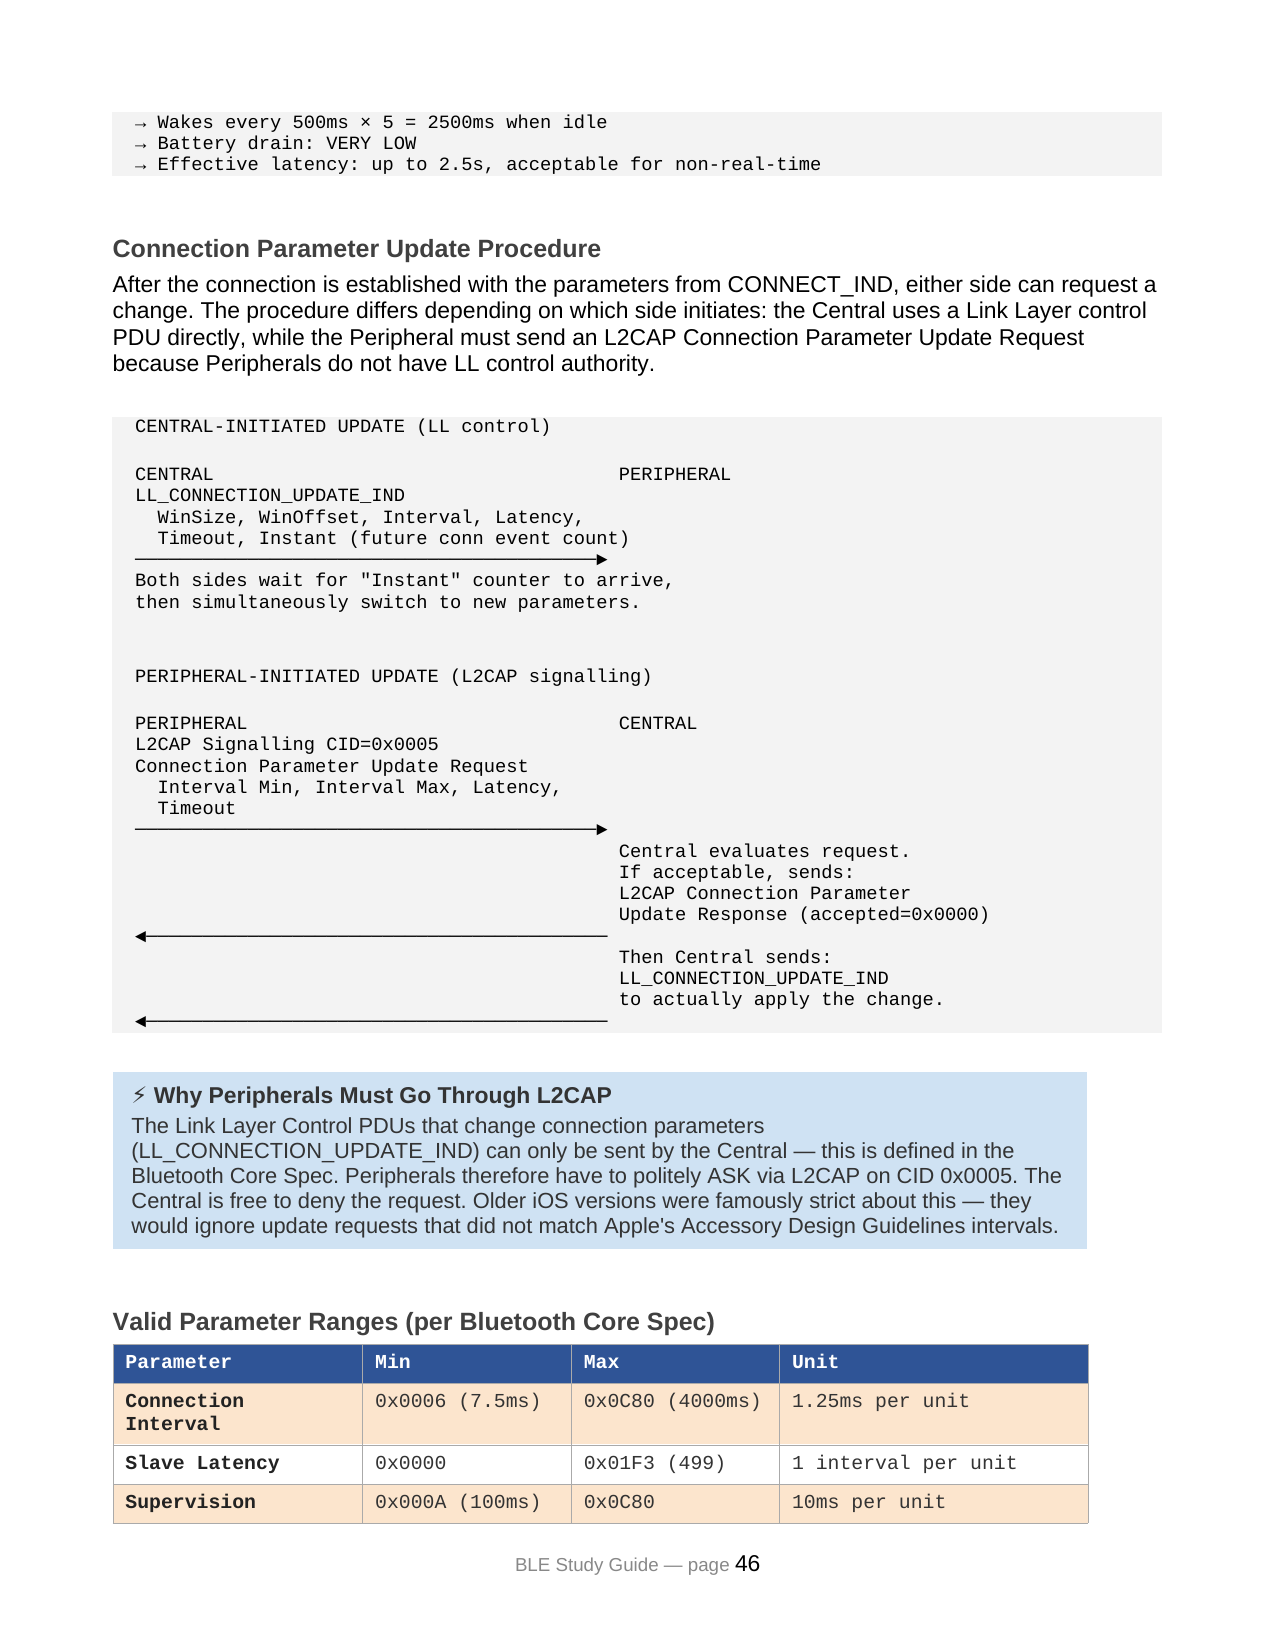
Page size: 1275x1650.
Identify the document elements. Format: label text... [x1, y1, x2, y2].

text to actually apply the change. [112, 990, 1162, 1011]
text then simultaneously switch to new parameters. [112, 592, 1162, 614]
table_header Min [363, 1345, 571, 1383]
text Interval Min, Interval Max, Latency, [112, 778, 1162, 799]
table_cell 0x01F3 (499) [572, 1446, 779, 1484]
subtitle Valid Parameter Ranges (per Bluetooth Core Spec) [112, 1307, 1162, 1335]
text If acceptable, sends: [112, 863, 1162, 884]
text LL_CONNECTION_UPDATE_IND [112, 486, 1162, 507]
text ◄───────────────────────────────────────── [112, 1011, 1162, 1033]
table_cell Supervision [114, 1485, 362, 1523]
text L2CAP Signalling CID=0x0005 [112, 735, 1162, 756]
text Update Response (accepted=0x0000) [112, 905, 1162, 926]
text Both sides wait for "Instant" counter to arrive, [112, 571, 1162, 592]
text LL_CONNECTION_UPDATE_IND [112, 969, 1162, 990]
table_cell 1.25ms per unit [780, 1384, 1088, 1444]
table_header ⚡ Why Peripherals Must Go Through L2CAP The Link Layer Control PDUs that change connection parameters (LL_CONNECTION_UPDATE_IND) can only be sent by the Central — this is defined in the Bluetooth Core Spec. Peripherals therefore have to politely ASK via L2CAP on CID 0x0005. The Central is free to deny the request. Older iOS versions were famously strict about this — they would ignore update requests that did not match Apple's Accessory Design Guidelines intervals. [113, 1072, 1087, 1249]
table_cell 1 interval per unit [780, 1446, 1088, 1484]
text Then Central sends: [112, 948, 1162, 969]
table_header Max [572, 1345, 779, 1383]
text L2CAP Connection Parameter [112, 884, 1162, 905]
text PERIPHERAL-INITIATED UPDATE (L2CAP signalling) [112, 666, 1162, 688]
table_cell 0x000A (100ms) [363, 1485, 571, 1523]
table_header Parameter [114, 1345, 362, 1383]
text After the connection is established with the parameters from CONNECT_IND, either side can request a change. The procedure differs depending on which side initiates: the Central uses a Link Layer control PDU directly, while the Peripheral must send an L2CAP Connection Parameter Update Request because Peripherals do not have LL control authority. [112, 271, 1162, 376]
text CENTRAL-INITIATED UPDATE (LL control) [112, 417, 1162, 438]
text → Effective latency: up to 2.5s, acceptable for non-real-time [112, 155, 1162, 176]
text Central evaluates request. [112, 841, 1162, 863]
text CENTRAL PERIPHERAL [112, 465, 1162, 486]
table_cell Slave Latency [114, 1446, 362, 1484]
text ─────────────────────────────────────────► [112, 550, 1162, 571]
table_cell 10ms per unit [780, 1485, 1088, 1523]
subtitle Connection Parameter Update Procedure [112, 234, 1162, 263]
text Connection Parameter Update Request [112, 756, 1162, 778]
text ◄───────────────────────────────────────── [112, 926, 1162, 948]
table_cell 0x0000 [363, 1446, 571, 1484]
table_header Unit [780, 1345, 1088, 1383]
text Timeout [112, 799, 1162, 820]
table_cell 0x0006 (7.5ms) [363, 1384, 571, 1444]
table_cell 0x0C80 (4000ms) [572, 1384, 779, 1444]
table_cell 0x0C80 [572, 1485, 779, 1523]
text → Wakes every 500ms × 5 = 2500ms when idle [112, 112, 1162, 134]
text Timeout, Instant (future conn event count) [112, 529, 1162, 550]
text → Battery drain: VERY LOW [112, 134, 1162, 155]
text PERIPHERAL CENTRAL [112, 714, 1162, 735]
text ─────────────────────────────────────────► [112, 820, 1162, 841]
text WinSize, WinOffset, Interval, Latency, [112, 507, 1162, 529]
table_cell Connection Interval [114, 1384, 362, 1444]
